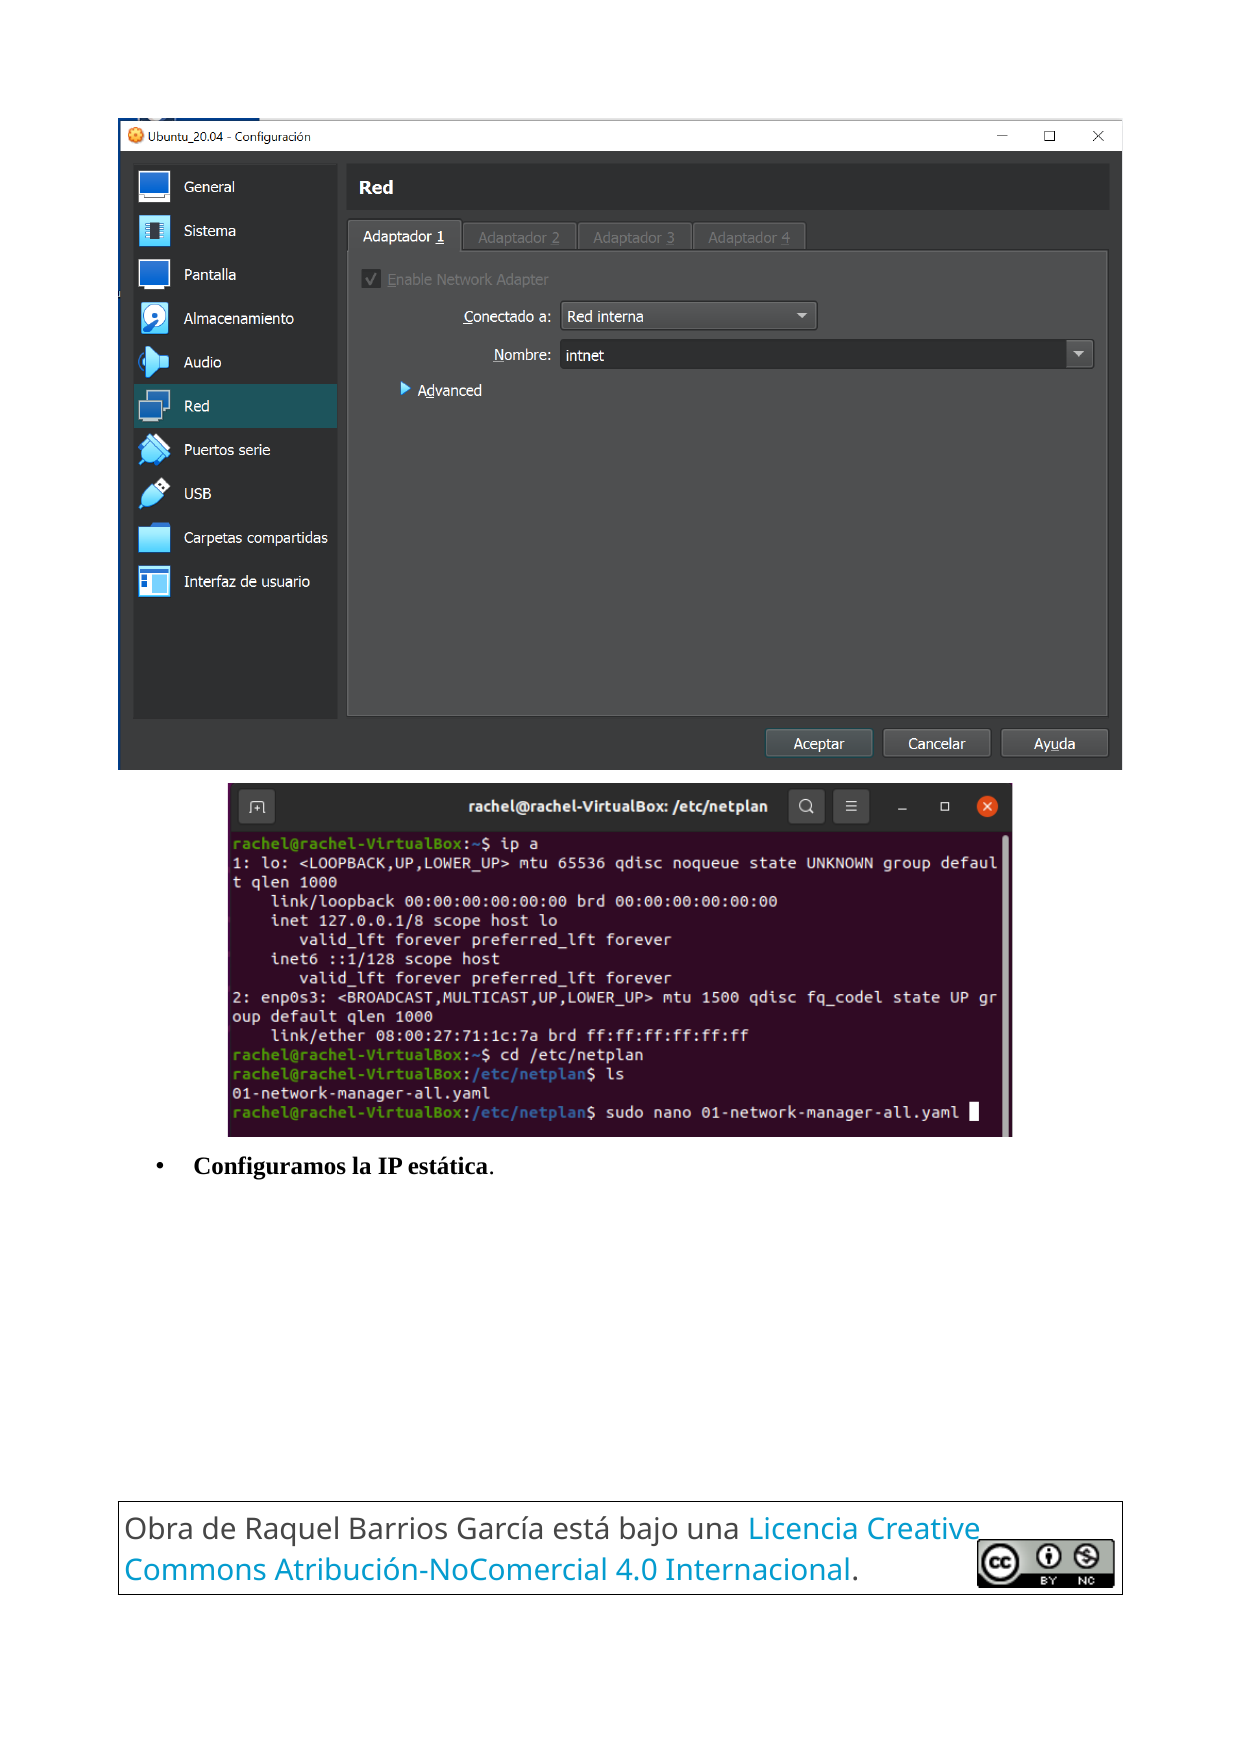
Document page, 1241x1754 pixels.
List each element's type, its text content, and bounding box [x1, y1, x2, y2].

list Configuramos la IP estática. [156, 1151, 1122, 1179]
picture [977, 1539, 1115, 1588]
picture [227, 783, 1013, 1137]
picture [118, 118, 1123, 770]
